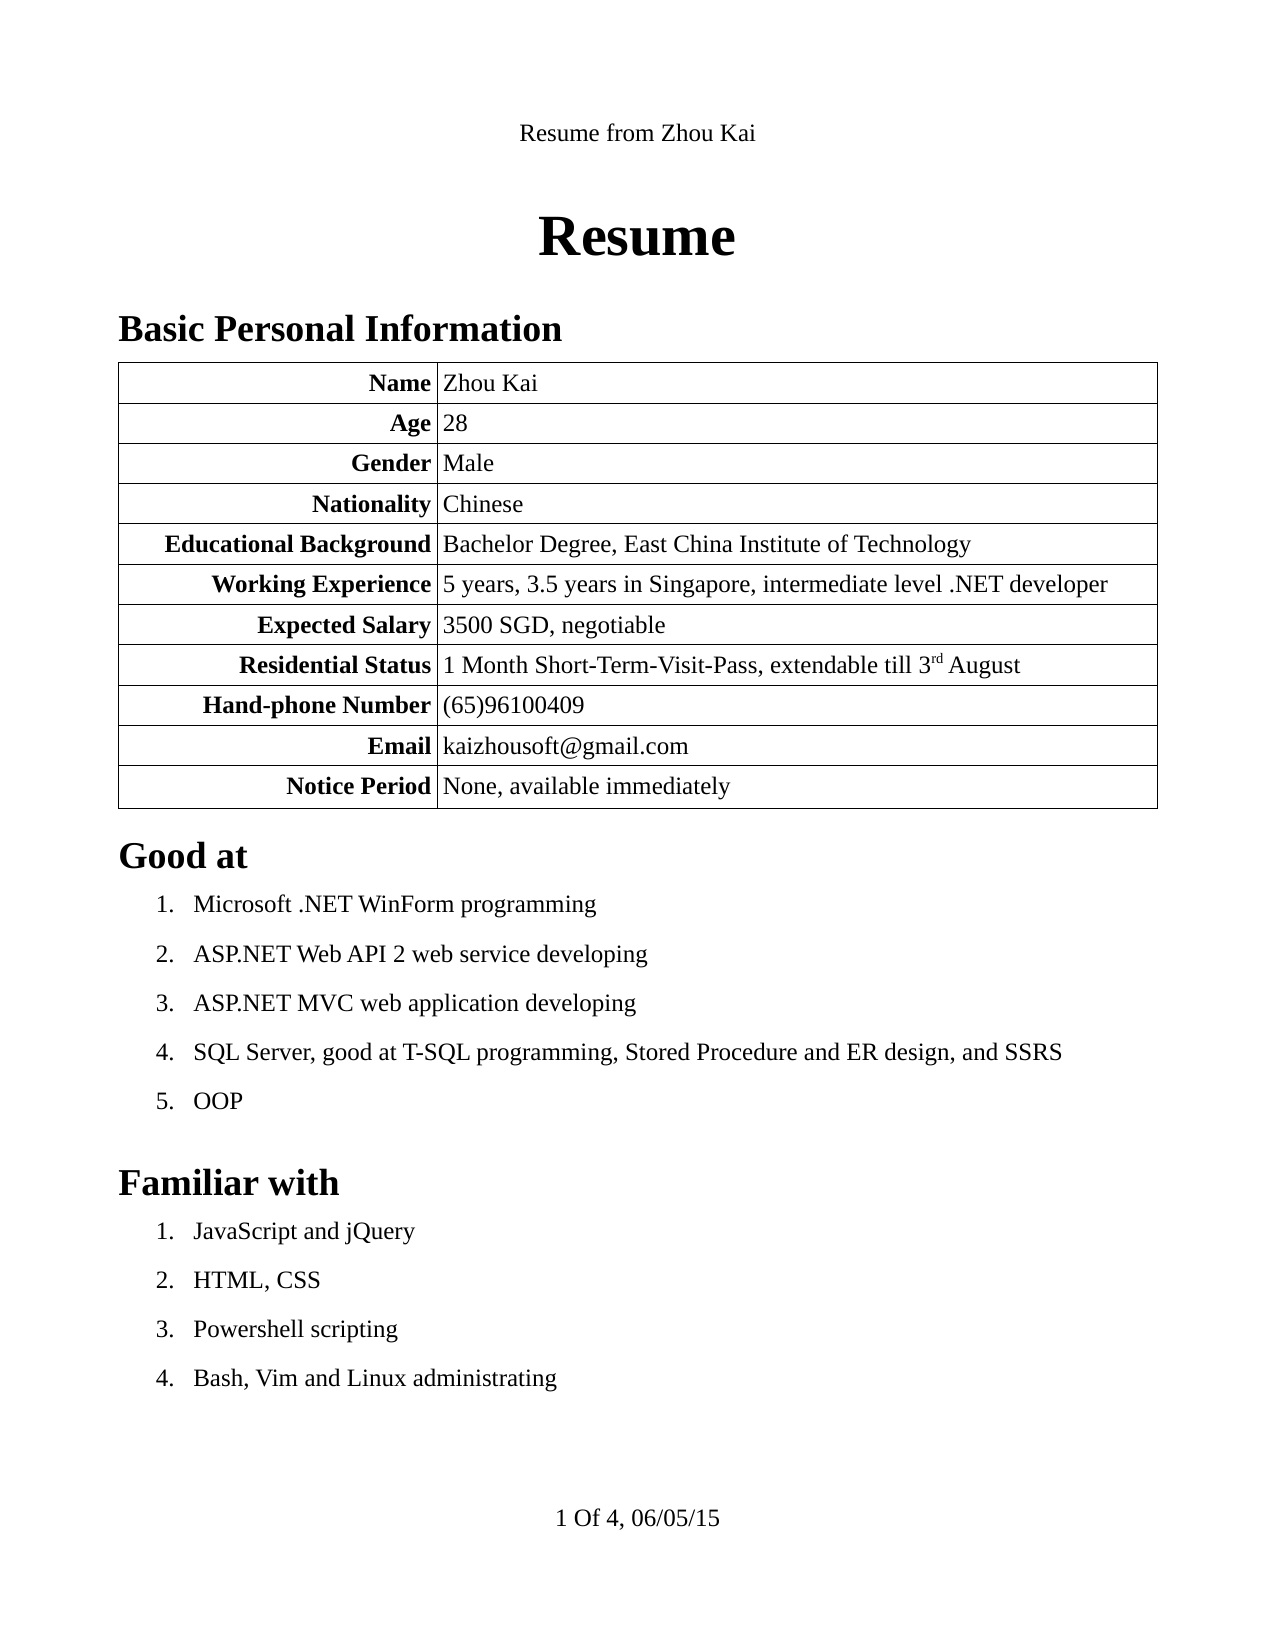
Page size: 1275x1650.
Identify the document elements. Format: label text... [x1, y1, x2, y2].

table_cell Bachelor Degree, East China Institute of Technology [438, 524, 1157, 564]
table_cell 3500 SGD, negotiable [438, 605, 1157, 644]
subtitle Good at [118, 833, 1157, 877]
table_cell 5 years, 3.5 years in Singapore, intermediate level .NET developer [438, 565, 1157, 604]
list ASP.NET Web API 2 web service developing [156, 939, 1157, 967]
table_cell (65)96100409 [438, 686, 1157, 725]
table_cell kaizhousoft@gmail.com [438, 726, 1157, 765]
table_cell Residential Status [119, 645, 437, 684]
list OOP [156, 1086, 1157, 1114]
list Microsoft .NET WinForm programming [156, 889, 1157, 918]
table_cell 28 [438, 404, 1157, 443]
table_cell Expected Salary [119, 605, 437, 644]
table_header Name [119, 363, 437, 402]
subtitle Basic Personal Information [118, 306, 1157, 349]
table_cell Male [438, 444, 1157, 483]
list JavaScript and jQuery [156, 1216, 1157, 1245]
title Resume [118, 201, 1157, 268]
list Powershell scripting [156, 1314, 1157, 1343]
subtitle Familiar with [118, 1160, 1157, 1203]
table_cell Notice Period [119, 766, 437, 808]
table_cell Educational Background [119, 524, 437, 564]
table_cell Working Experience [119, 565, 437, 604]
list Bash, Vim and Linux administrating [156, 1363, 1157, 1392]
list HTML, CSS [156, 1265, 1157, 1294]
table_cell None, available immediately [438, 766, 1157, 808]
table_cell Chinese [438, 484, 1157, 523]
table_cell Hand-phone Number [119, 686, 437, 725]
table_cell Email [119, 726, 437, 765]
table_cell Nationality [119, 484, 437, 523]
table_cell 1 Month Short-Term-Visit-Pass, extendable till 3rd August [438, 645, 1157, 684]
table_cell Gender [119, 444, 437, 483]
list ASP.NET MVC web application developing [156, 988, 1157, 1016]
table_header Zhou Kai [438, 363, 1157, 402]
table_cell Age [119, 404, 437, 443]
list SQL Server, good at T-SQL programming, Stored Procedure and ER design, and SSRS [156, 1037, 1157, 1066]
